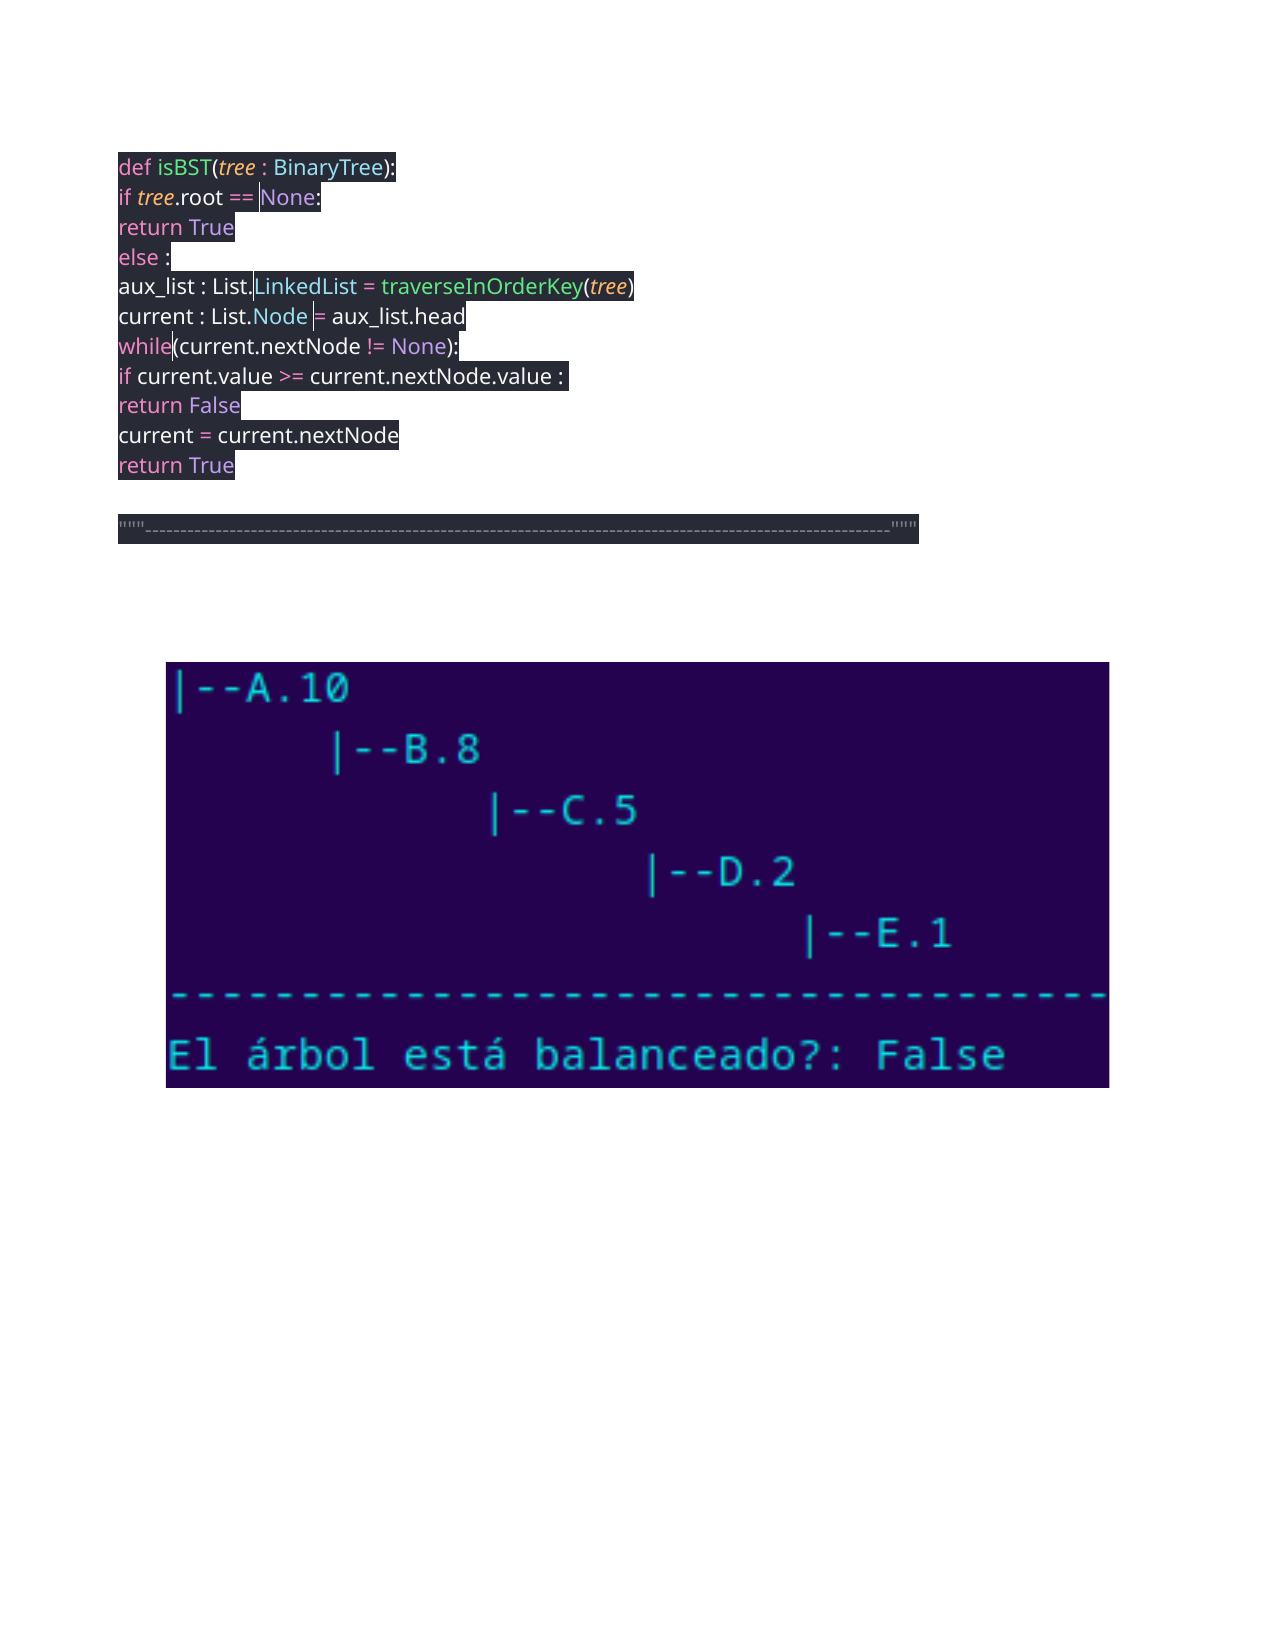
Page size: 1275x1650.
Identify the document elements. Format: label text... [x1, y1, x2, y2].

text """----------------------------------------------------------------------------------------------------------""" [118, 514, 1157, 544]
text if tree.root == None: [118, 182, 1157, 212]
text return True [118, 450, 1157, 480]
text return False [118, 391, 1157, 420]
text current : List.Node = aux_list.head [118, 301, 1157, 331]
text current = current.nextNode [118, 420, 1157, 450]
text aux_list : List.LinkedList = traverseInOrderKey(tree) [118, 271, 1157, 301]
picture [165, 662, 1110, 1088]
text while(current.nextNode != None): [118, 331, 1157, 361]
text else : [118, 242, 1157, 271]
text return True [118, 212, 1157, 242]
text if current.value >= current.nextNode.value : [118, 361, 1157, 391]
text def isBST(tree : BinaryTree): [118, 152, 1157, 182]
